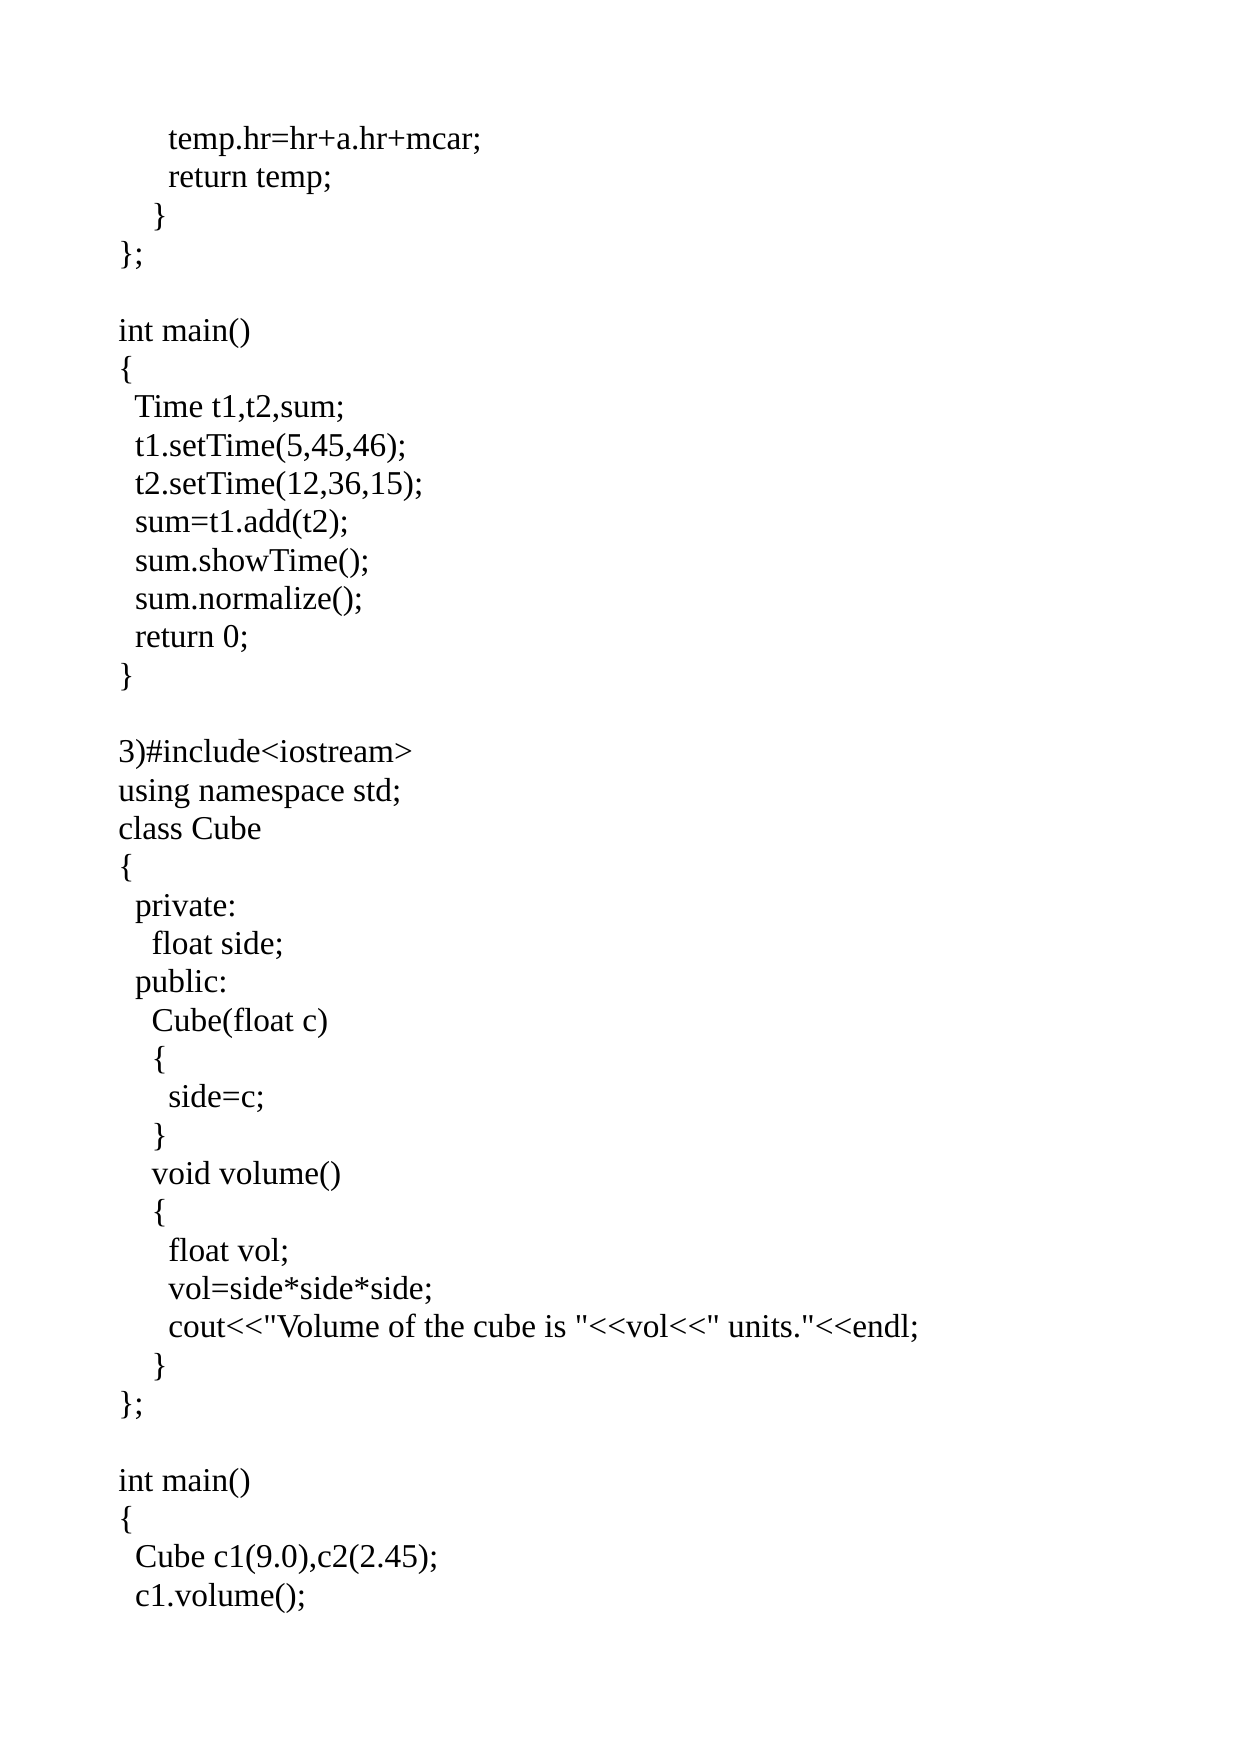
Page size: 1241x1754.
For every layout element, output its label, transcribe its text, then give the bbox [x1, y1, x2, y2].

text } [118, 1115, 1122, 1153]
text using namespace std; [118, 770, 1122, 808]
text Cube(float c) [118, 1000, 1122, 1038]
text Time t1,t2,sum; [118, 386, 1122, 425]
text }; [118, 1383, 1122, 1421]
text public: [118, 961, 1122, 1000]
text } [118, 655, 1122, 693]
text { [118, 348, 1122, 386]
text } [118, 195, 1122, 233]
text side=c; [118, 1076, 1122, 1115]
text int main() [118, 310, 1122, 348]
text float vol; [118, 1230, 1122, 1268]
text private: [118, 885, 1122, 923]
text sum.normalize(); [118, 578, 1122, 616]
text { [118, 1498, 1122, 1536]
text } [118, 1345, 1122, 1383]
text }; [118, 233, 1122, 271]
text vol=side*side*side; [118, 1268, 1122, 1306]
text int main() [118, 1460, 1122, 1498]
text float side; [118, 923, 1122, 961]
text temp.hr=hr+a.hr+mcar; [118, 118, 1122, 156]
text return 0; [118, 616, 1122, 655]
text t1.setTime(5,45,46); [118, 425, 1122, 463]
text t2.setTime(12,36,15); [118, 463, 1122, 501]
text { [118, 1191, 1122, 1230]
text sum=t1.add(t2); [118, 501, 1122, 540]
text Cube c1(9.0),c2(2.45); [118, 1536, 1122, 1575]
text return temp; [118, 156, 1122, 195]
text class Cube [118, 808, 1122, 846]
text void volume() [118, 1153, 1122, 1191]
text 3)#include<iostream> [118, 731, 1122, 770]
text cout<<"Volume of the cube is "<<vol<<" units."<<endl; [118, 1306, 1122, 1345]
text sum.showTime(); [118, 540, 1122, 578]
text { [118, 1038, 1122, 1076]
text { [118, 846, 1122, 885]
text c1.volume(); [118, 1575, 1122, 1613]
